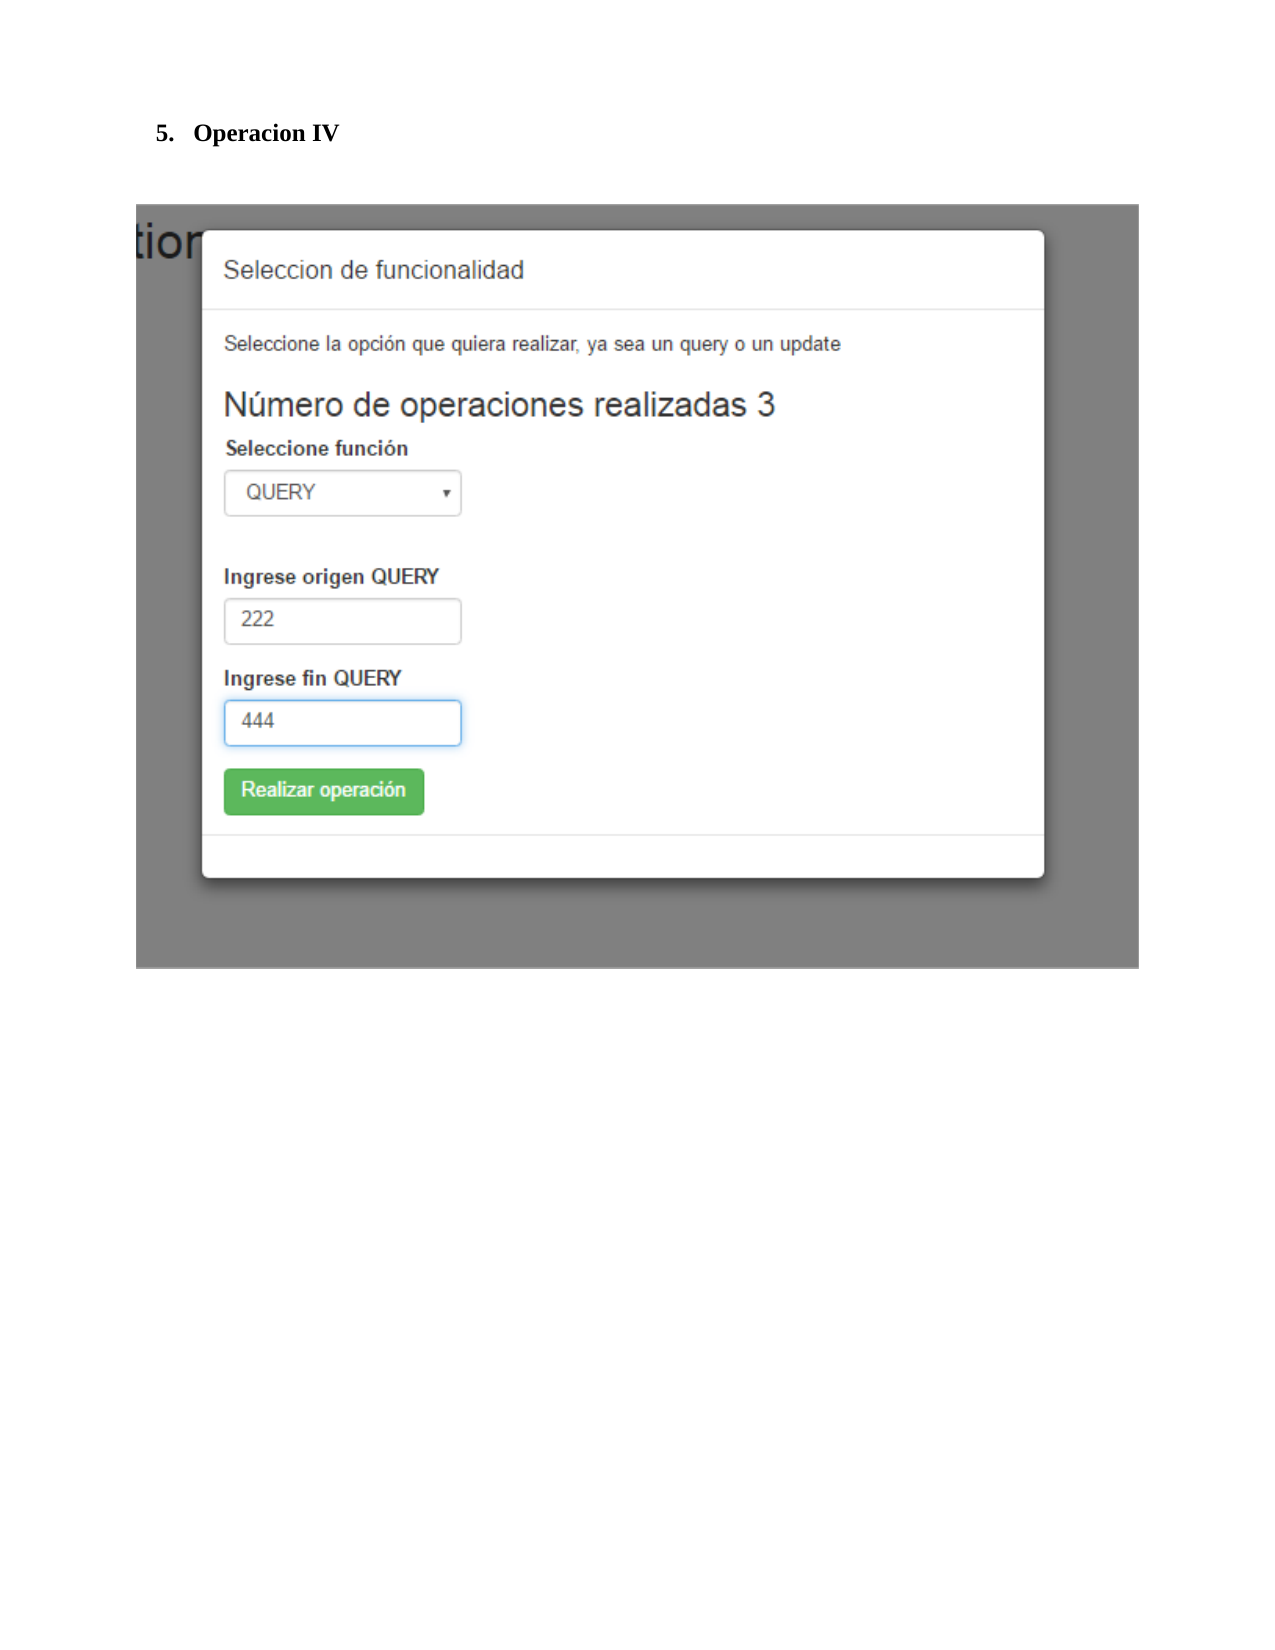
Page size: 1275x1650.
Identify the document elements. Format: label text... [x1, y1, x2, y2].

picture [136, 204, 1139, 969]
list Operacion IV [156, 118, 1157, 147]
